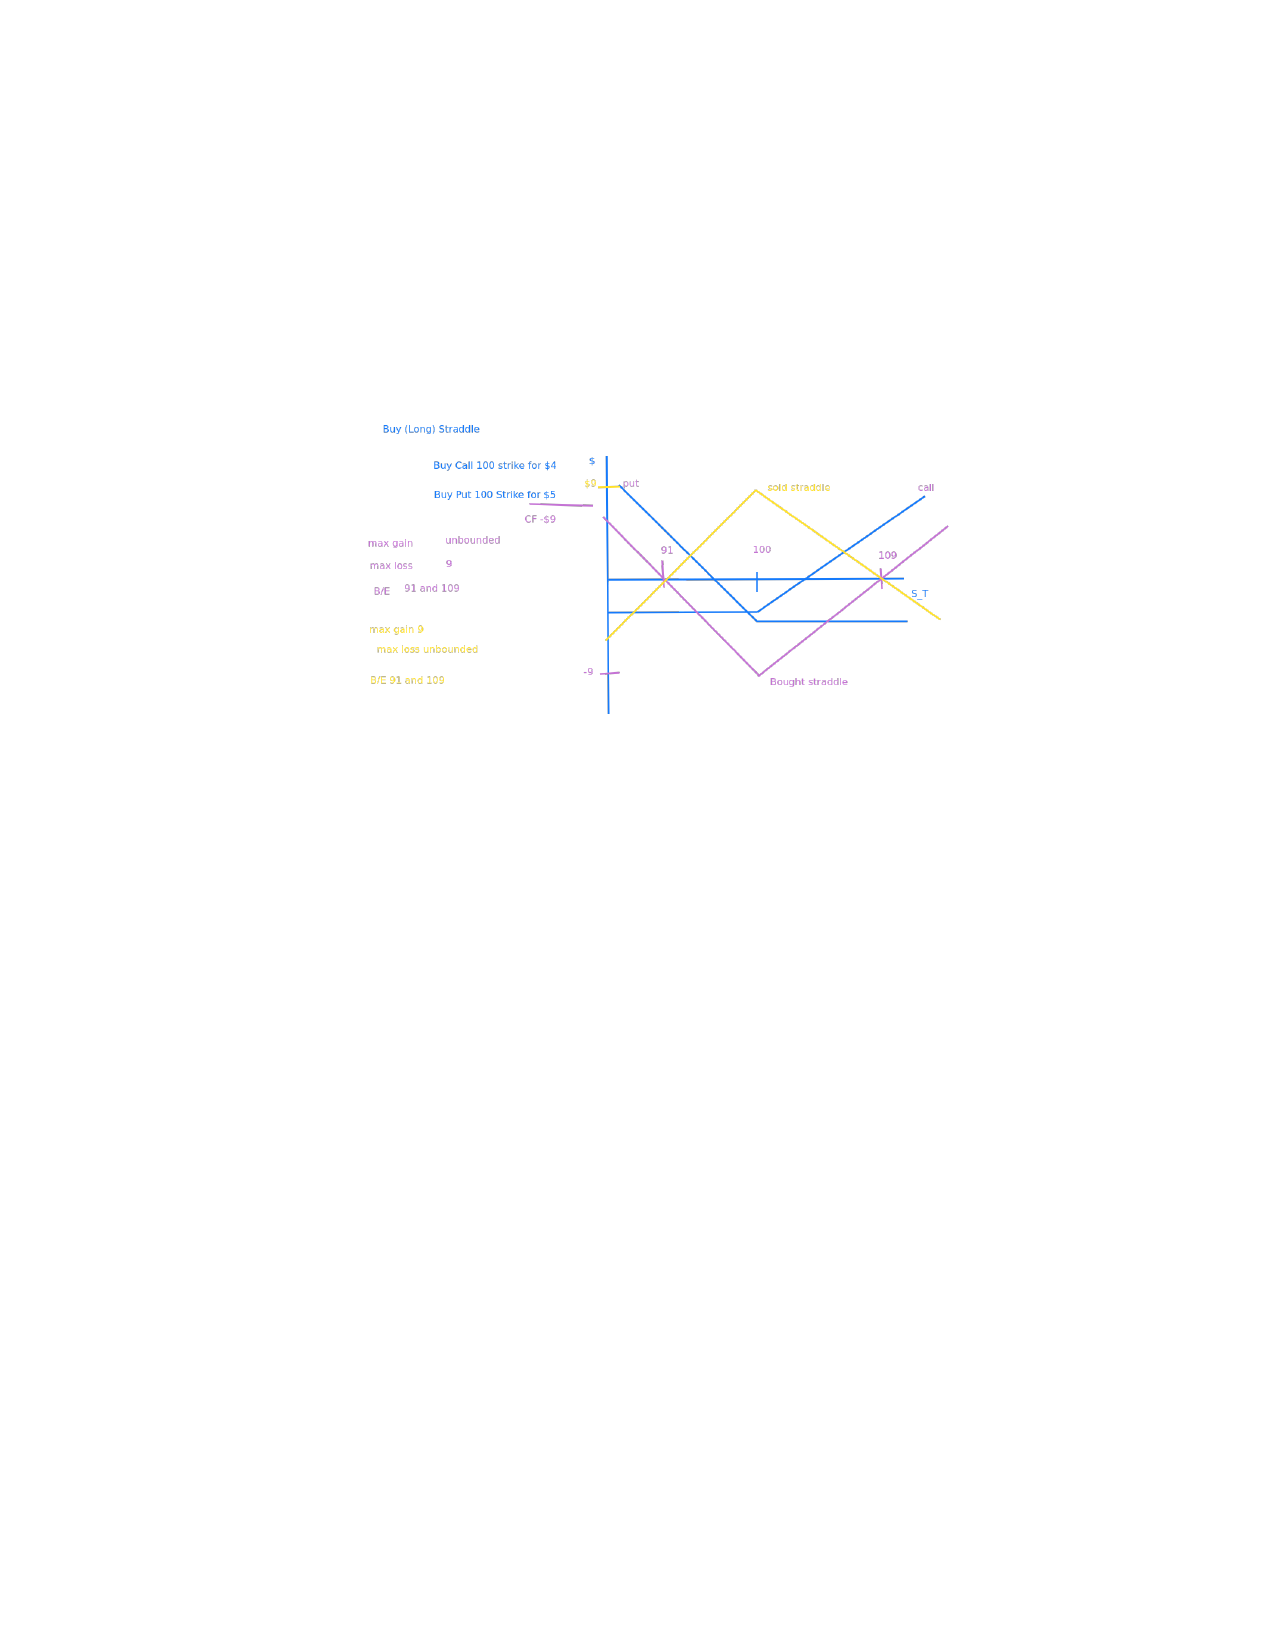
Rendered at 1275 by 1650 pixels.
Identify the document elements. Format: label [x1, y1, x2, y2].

picture [180, 126, 1095, 1041]
